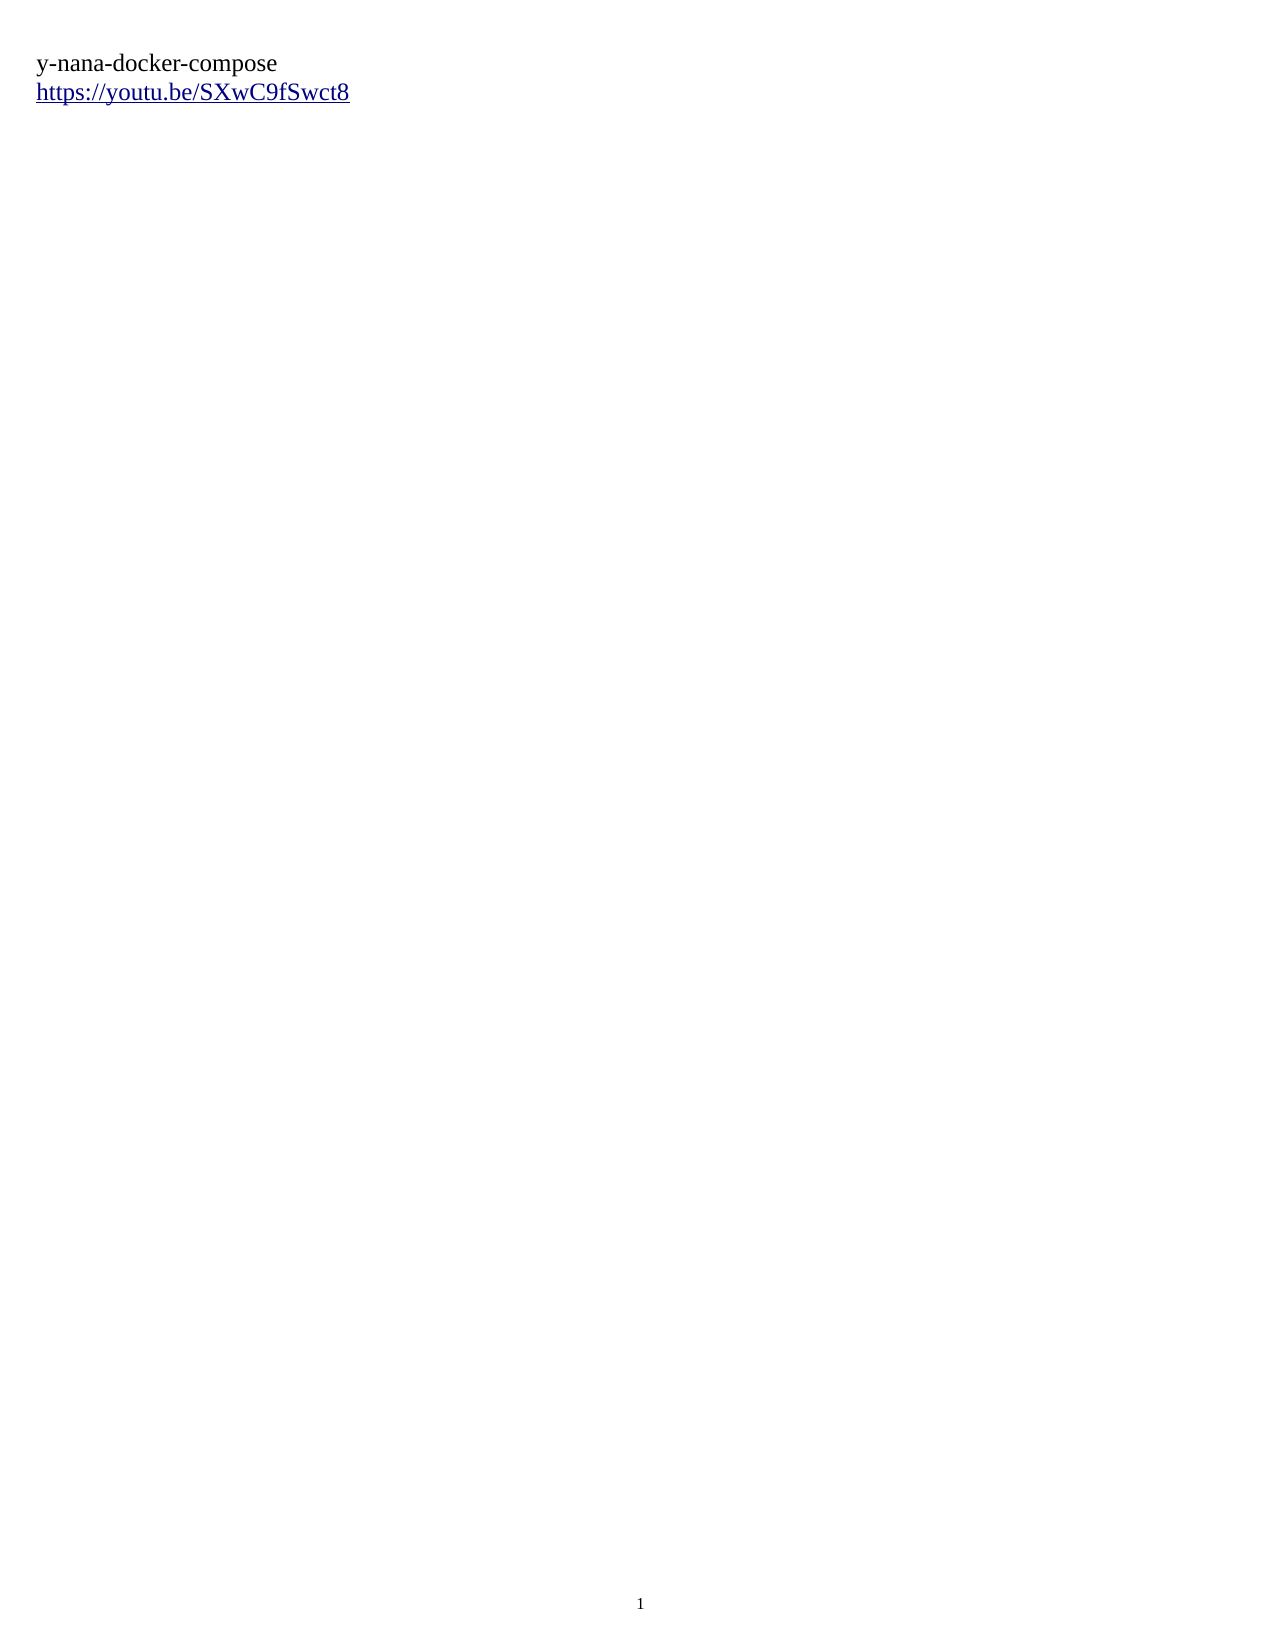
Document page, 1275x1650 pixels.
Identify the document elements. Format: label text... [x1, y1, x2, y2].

text https://youtu.be/SXwC9fSwct8 [36, 77, 1244, 105]
text y-nana-docker-compose [36, 48, 1244, 77]
